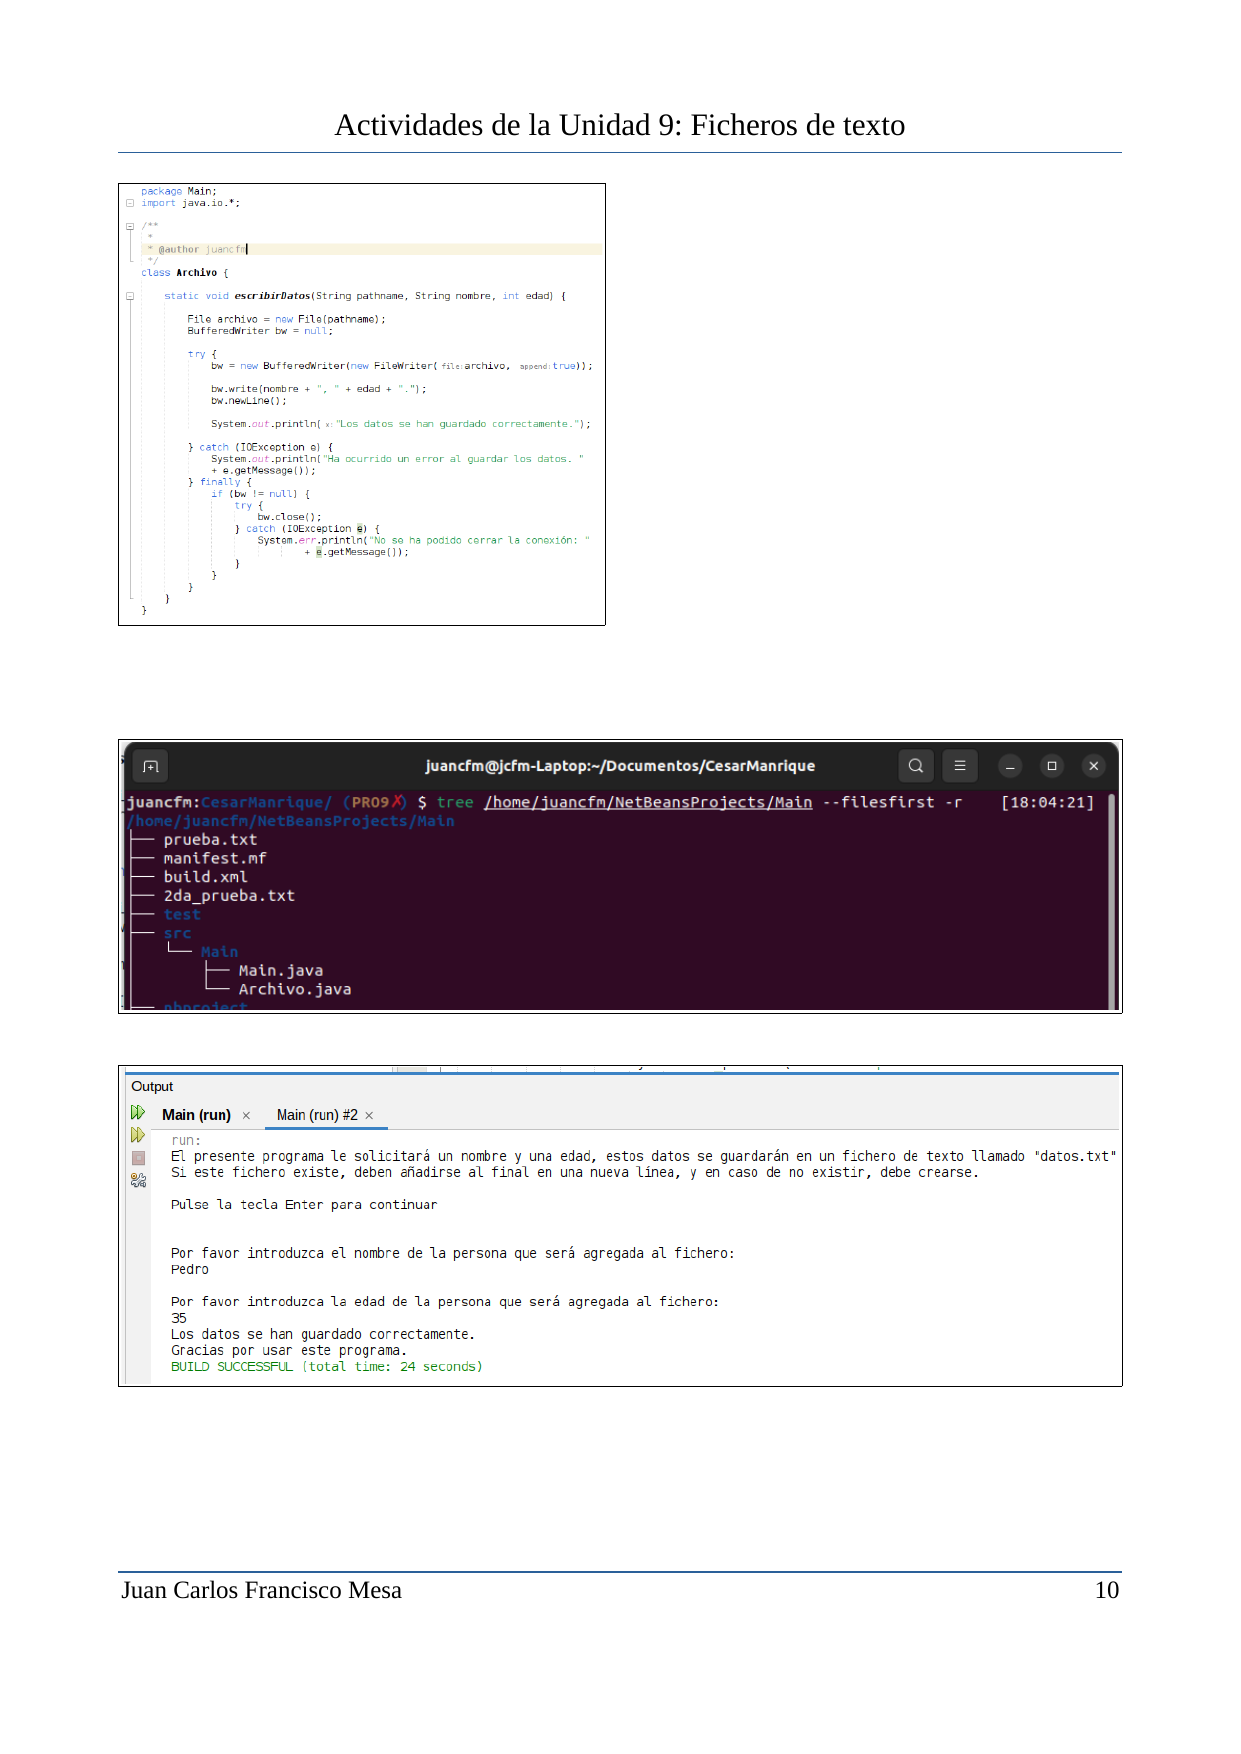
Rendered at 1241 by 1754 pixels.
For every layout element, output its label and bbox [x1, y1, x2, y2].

picture [121, 185, 603, 622]
picture [121, 1067, 1119, 1384]
picture [121, 742, 1119, 1010]
